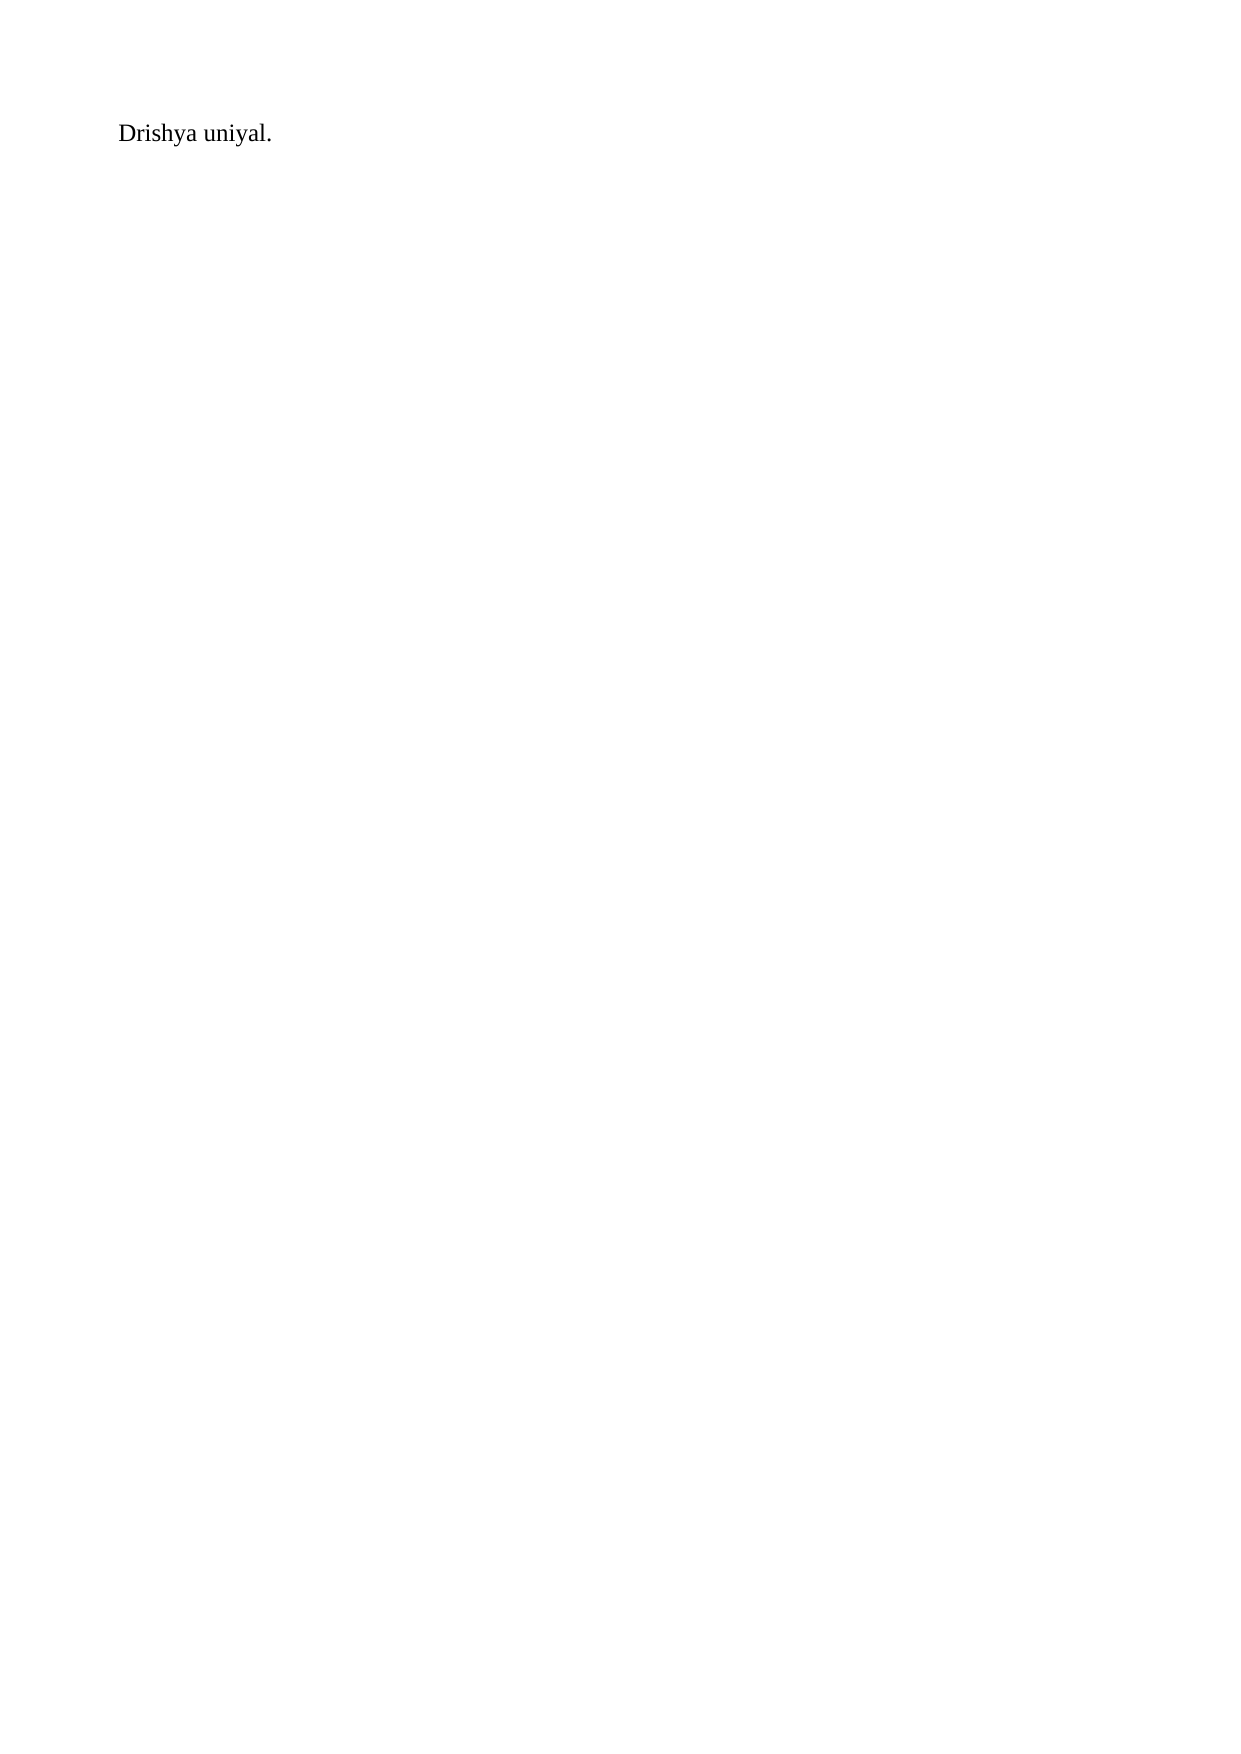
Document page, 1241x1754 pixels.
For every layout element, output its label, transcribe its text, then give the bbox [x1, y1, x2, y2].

text Drishya uniyal. [118, 118, 1122, 147]
